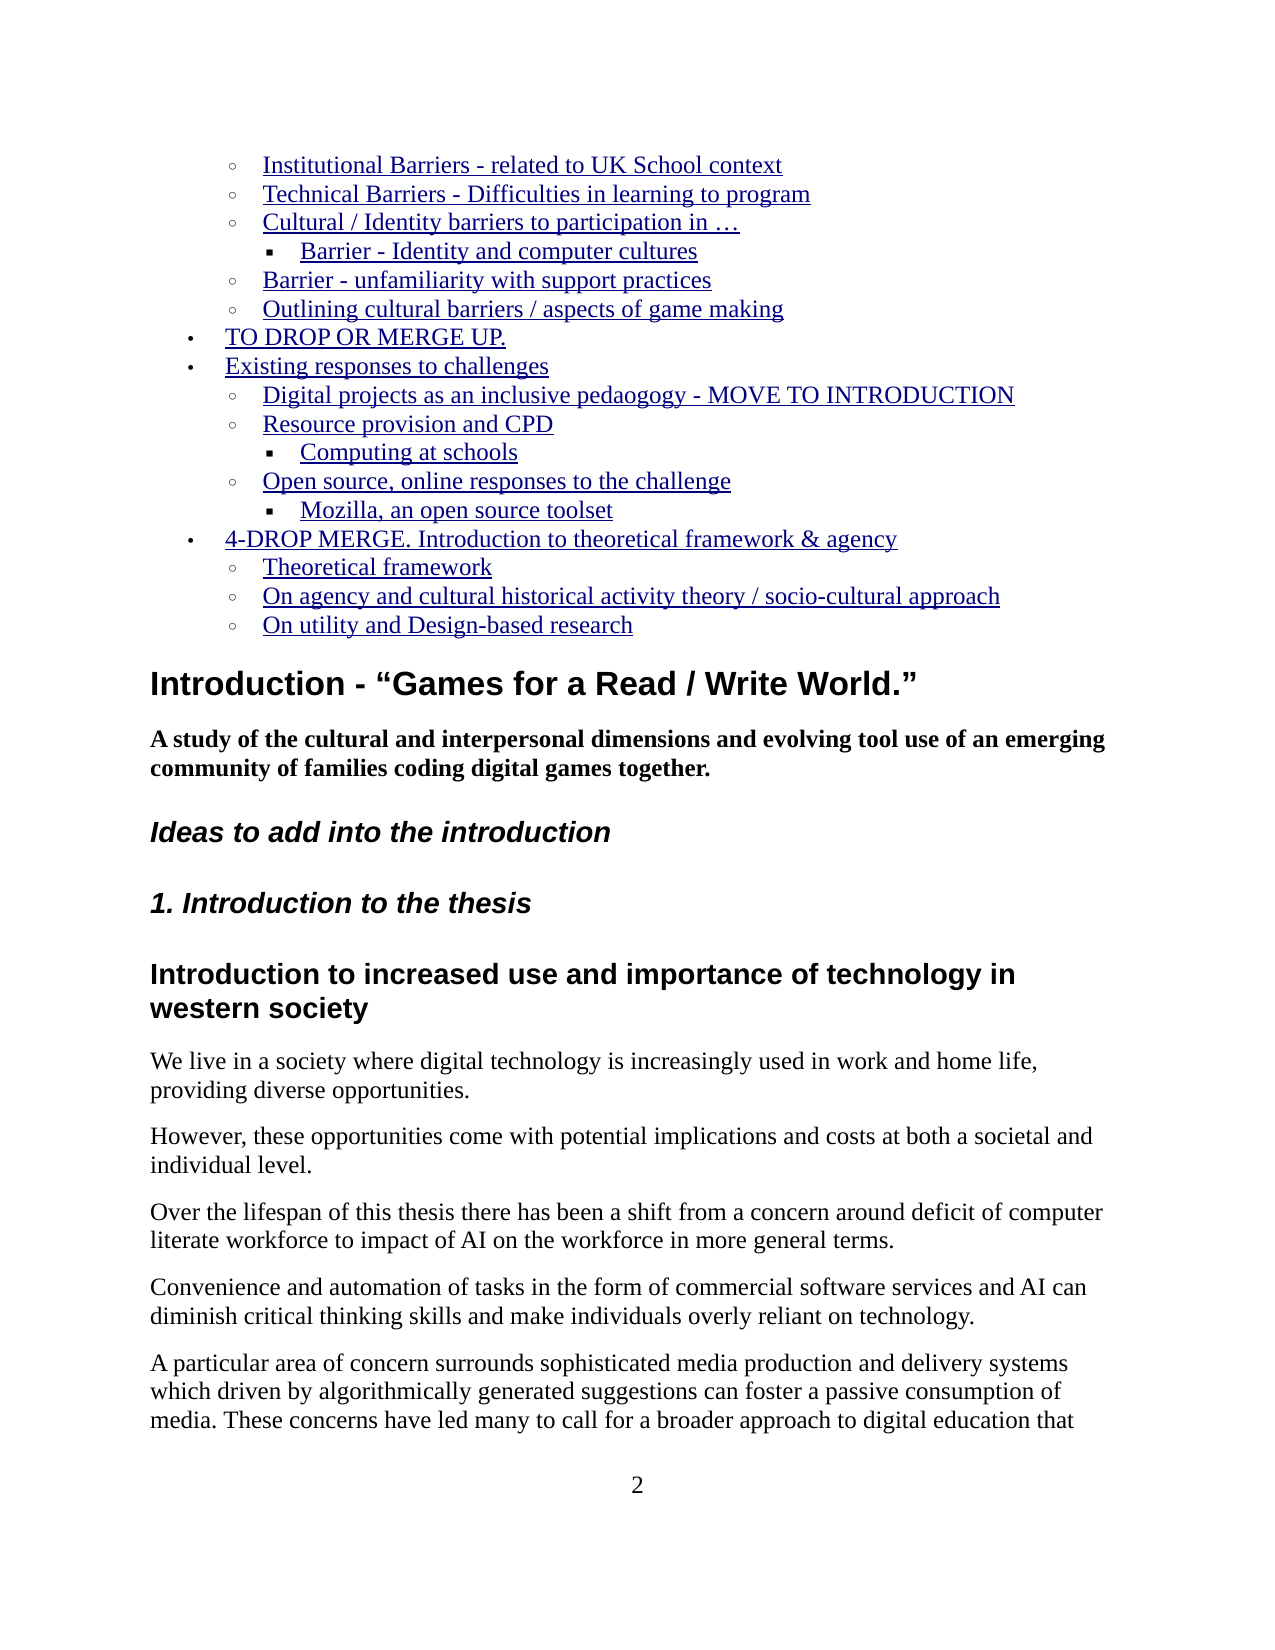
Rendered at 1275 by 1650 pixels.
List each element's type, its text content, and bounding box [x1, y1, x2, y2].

text Convenience and automation of tasks in the form of commercial software services and AI can diminish critical thinking skills and make individuals overly reliant on technology. [150, 1272, 1125, 1330]
list Mozilla, an open source toolset [262, 495, 1125, 524]
subtitle Introduction to increased use and importance of technology in western society [150, 957, 1125, 1024]
subtitle 1. Introduction to the thesis [150, 886, 1125, 920]
list Barrier - unfamiliarity with support practices [225, 265, 1125, 294]
list TO DROP OR MERGE UP. [187, 322, 1125, 351]
text A study of the cultural and interpersonal dimensions and evolving tool use of an emerging community of families coding digital games together. [150, 724, 1125, 781]
list Theoretical framework [225, 552, 1125, 581]
list Digital projects as an inclusive pedaogogy - MOVE TO INTRODUCTION [225, 380, 1125, 409]
list Existing responses to challenges [187, 351, 1125, 380]
list On agency and cultural historical activity theory / socio-cultural approach [225, 581, 1125, 610]
list Open source, online responses to the challenge [225, 466, 1125, 495]
list On utility and Design-based research [225, 610, 1125, 639]
list Resource provision and CPD [225, 409, 1125, 437]
text A particular area of concern surrounds sophisticated media production and delivery systems which driven by algorithmically generated suggestions can foster a passive consumption of media. These concerns have led many to call for a broader approach to digital education that [150, 1348, 1125, 1434]
subtitle Ideas to add into the introduction [150, 815, 1125, 849]
list Barrier - Identity and computer cultures [262, 236, 1125, 265]
list 4-DROP MERGE. Introduction to theoretical framework & agency [187, 524, 1125, 552]
text We live in a society where digital technology is increasingly used in work and home life, providing diverse opportunities. [150, 1046, 1125, 1103]
list Institutional Barriers - related to UK School context [225, 150, 1125, 179]
list Cultural / Identity barriers to participation in … [225, 207, 1125, 236]
subtitle Introduction - “Games for a Read / Write World.” [150, 664, 1125, 702]
list Computing at schools [262, 437, 1125, 466]
list Outlining cultural barriers / aspects of game making [225, 294, 1125, 322]
list Technical Barriers - Difficulties in learning to program [225, 179, 1125, 207]
text However, these opportunities come with potential implications and costs at both a societal and individual level. [150, 1121, 1125, 1179]
text Over the lifespan of this thesis there has been a shift from a concern around deficit of computer literate workforce to impact of AI on the workforce in more general terms. [150, 1197, 1125, 1254]
